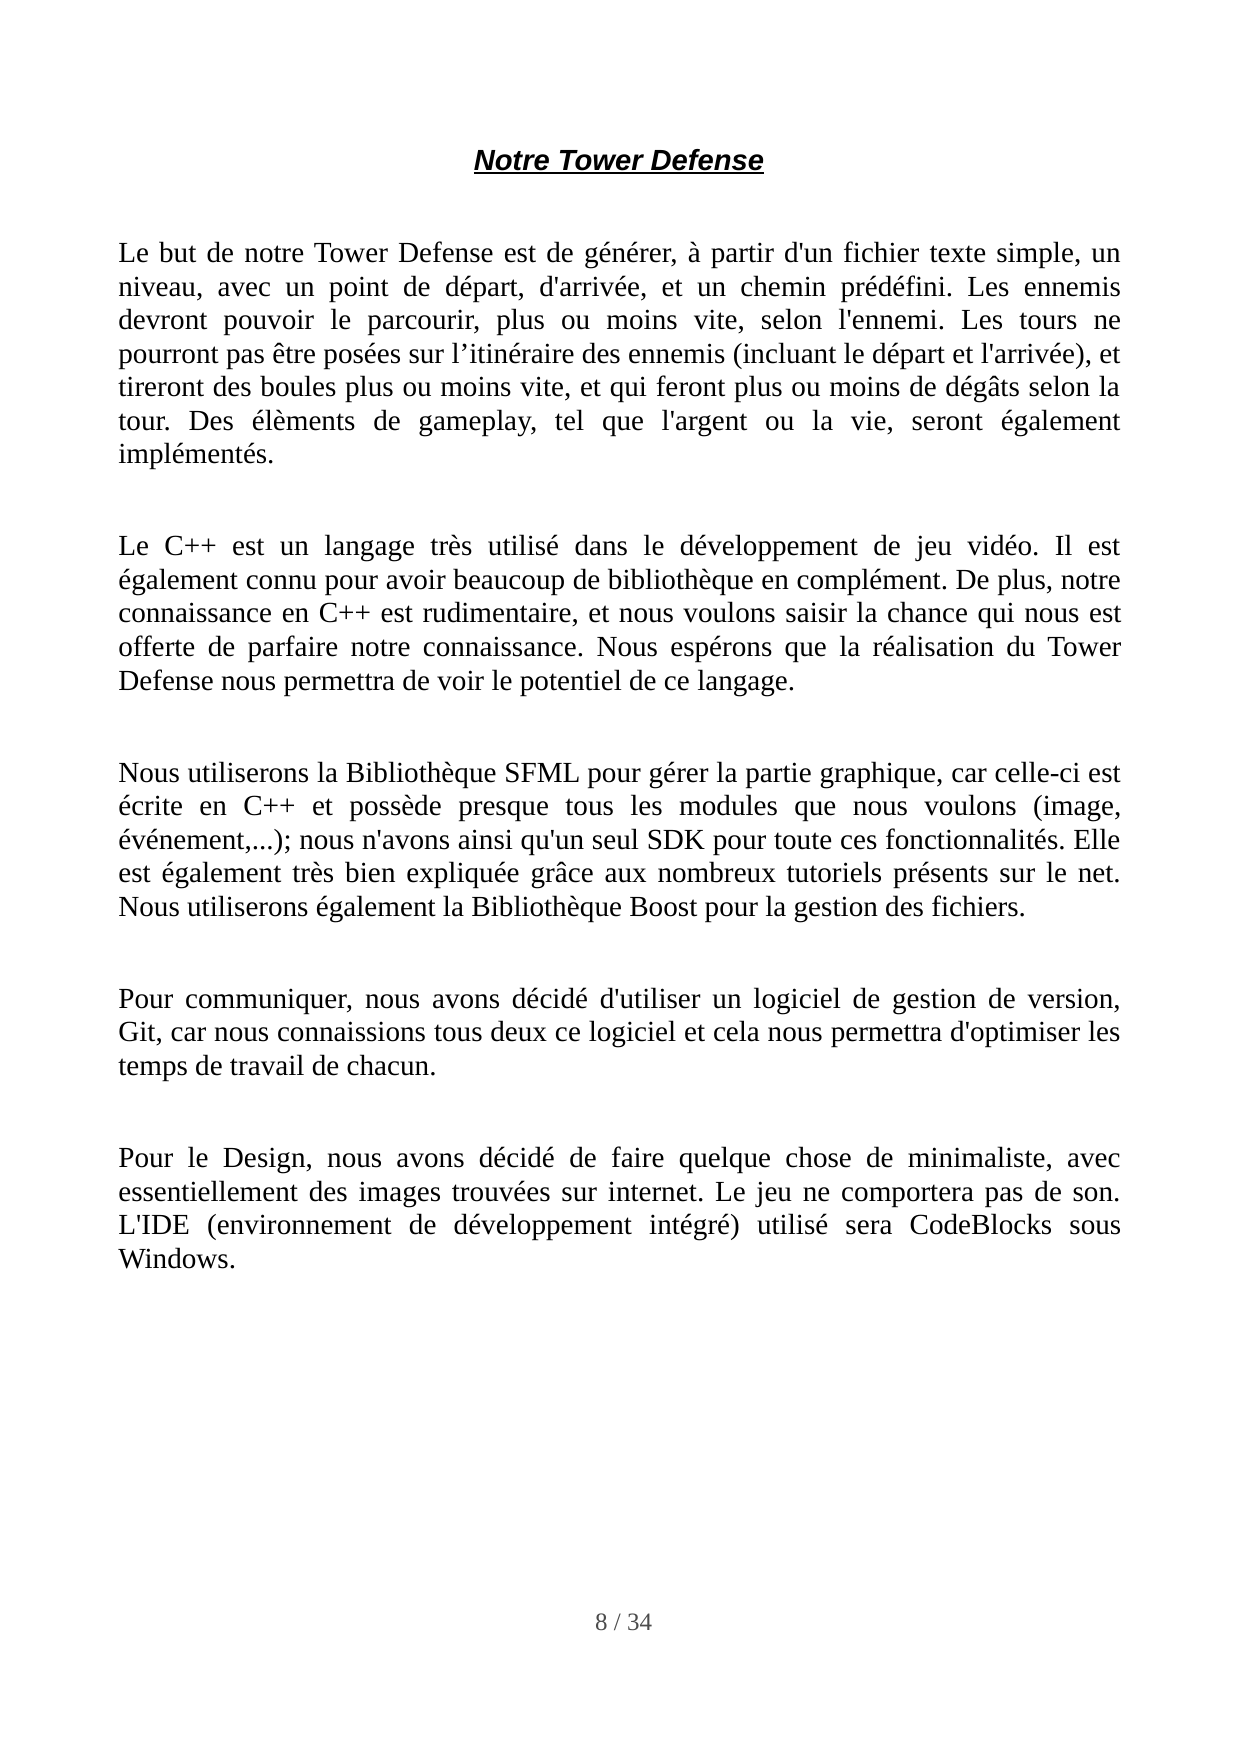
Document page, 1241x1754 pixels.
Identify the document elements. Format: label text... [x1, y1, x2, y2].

text Le C++ est un langage très utilisé dans le développement de jeu vidéo. Il est également connu pour avoir beaucoup de bibliothèque en complément. De plus, notre connaissance en C++ est rudimentaire, et nous voulons saisir la chance qui nous est offerte de parfaire notre connaissance. Nous espérons que la réalisation du Tower Defense nous permettra de voir le potentiel de ce langage. [118, 528, 1122, 696]
text Le but de notre Tower Defense est de générer, à partir d'un fichier texte simple, un niveau, avec un point de départ, d'arrivée, et un chemin prédéfini. Les ennemis devront pouvoir le parcourir, plus ou moins vite, selon l'ennemi. Les tours ne pourront pas être posées sur l’itinéraire des ennemis (incluant le départ et l'arrivée), et tireront des boules plus ou moins vite, et qui feront plus ou moins de dégâts selon la tour. Des élèments de gameplay, tel que l'argent ou la vie, seront également implémentés. [118, 235, 1122, 470]
subtitle Notre Tower Defense [118, 143, 1122, 177]
text Nous utiliserons la Bibliothèque SFML pour gérer la partie graphique, car celle-ci est écrite en C++ et possède presque tous les modules que nous voulons (image, événement,...); nous n'avons ainsi qu'un seul SDK pour toute ces fonctionnalités. Elle est également très bien expliquée grâce aux nombreux tutoriels présents sur le net. Nous utiliserons également la Bibliothèque Boost pour la gestion des fichiers. [118, 755, 1122, 922]
text Pour communiquer, nous avons décidé d'utiliser un logiciel de gestion de version, Git, car nous connaissions tous deux ce logiciel et cela nous permettra d'optimiser les temps de travail de chacun. [118, 981, 1122, 1082]
text Pour le Design, nous avons décidé de faire quelque chose de minimaliste, avec essentiellement des images trouvées sur internet. Le jeu ne comportera pas de son. L'IDE (environnement de développement intégré) utilisé sera CodeBlocks sous Windows. [118, 1140, 1122, 1274]
